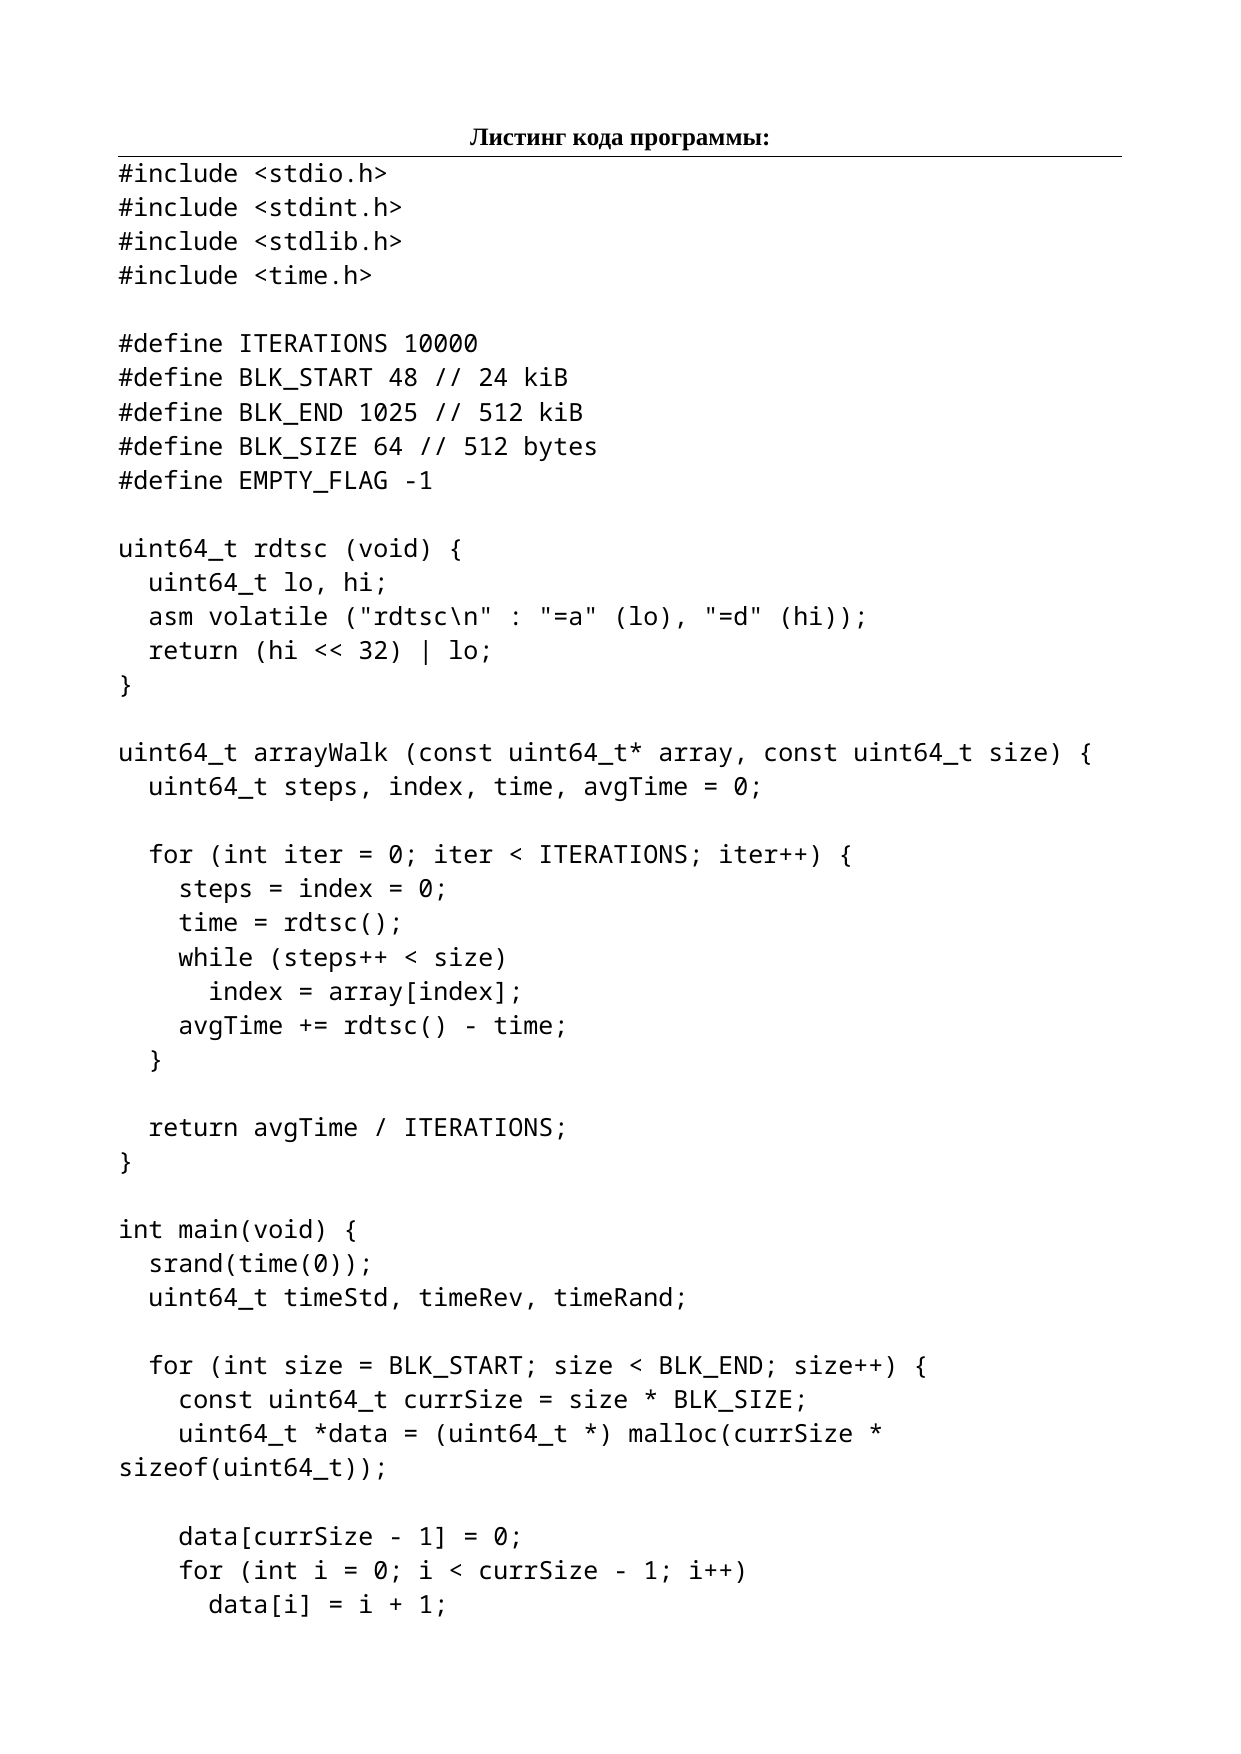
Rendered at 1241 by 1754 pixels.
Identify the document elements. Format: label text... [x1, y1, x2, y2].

text data[i] = i + 1; [118, 1586, 1122, 1620]
text Листинг кода программы: [118, 118, 1122, 156]
text return (hi << 32) | lo; [118, 633, 1122, 667]
text while (steps++ < size) [118, 939, 1122, 973]
text for (int size = BLK_START; size < BLK_END; size++) { [118, 1348, 1122, 1382]
text #include <stdio.h> [118, 157, 1122, 190]
text uint64_t steps, index, time, avgTime = 0; [118, 769, 1122, 803]
text index = array[index]; [118, 973, 1122, 1007]
text } [118, 1143, 1122, 1178]
text const uint64_t currSize = size * BLK_SIZE; [118, 1382, 1122, 1416]
text avgTime += rdtsc() - time; [118, 1007, 1122, 1041]
text } [118, 667, 1122, 701]
text #define BLK_END 1025 // 512 kiB [118, 394, 1122, 428]
text for (int i = 0; i < currSize - 1; i++) [118, 1552, 1122, 1586]
text } [118, 1041, 1122, 1075]
text data[currSize - 1] = 0; [118, 1518, 1122, 1552]
text #include <stdint.h> [118, 190, 1122, 224]
text #define BLK_START 48 // 24 kiB [118, 360, 1122, 394]
text #define ITERATIONS 10000 [118, 326, 1122, 360]
text time = rdtsc(); [118, 905, 1122, 939]
text uint64_t arrayWalk (const uint64_t* array, const uint64_t size) { [118, 735, 1122, 769]
text steps = index = 0; [118, 871, 1122, 905]
text int main(void) { [118, 1212, 1122, 1246]
text srand(time(0)); [118, 1246, 1122, 1280]
text uint64_t timeStd, timeRev, timeRand; [118, 1280, 1122, 1314]
text asm volatile ("rdtsc\n" : "=a" (lo), "=d" (hi)); [118, 598, 1122, 633]
text #include <stdlib.h> [118, 224, 1122, 258]
text #define BLK_SIZE 64 // 512 bytes [118, 428, 1122, 462]
text uint64_t *data = (uint64_t *) malloc(currSize * sizeof(uint64_t)); [118, 1416, 1122, 1484]
text uint64_t lo, hi; [118, 564, 1122, 598]
text return avgTime / ITERATIONS; [118, 1109, 1122, 1143]
text uint64_t rdtsc (void) { [118, 530, 1122, 564]
text #define EMPTY_FLAG -1 [118, 462, 1122, 496]
text for (int iter = 0; iter < ITERATIONS; iter++) { [118, 837, 1122, 871]
text #include <time.h> [118, 258, 1122, 292]
